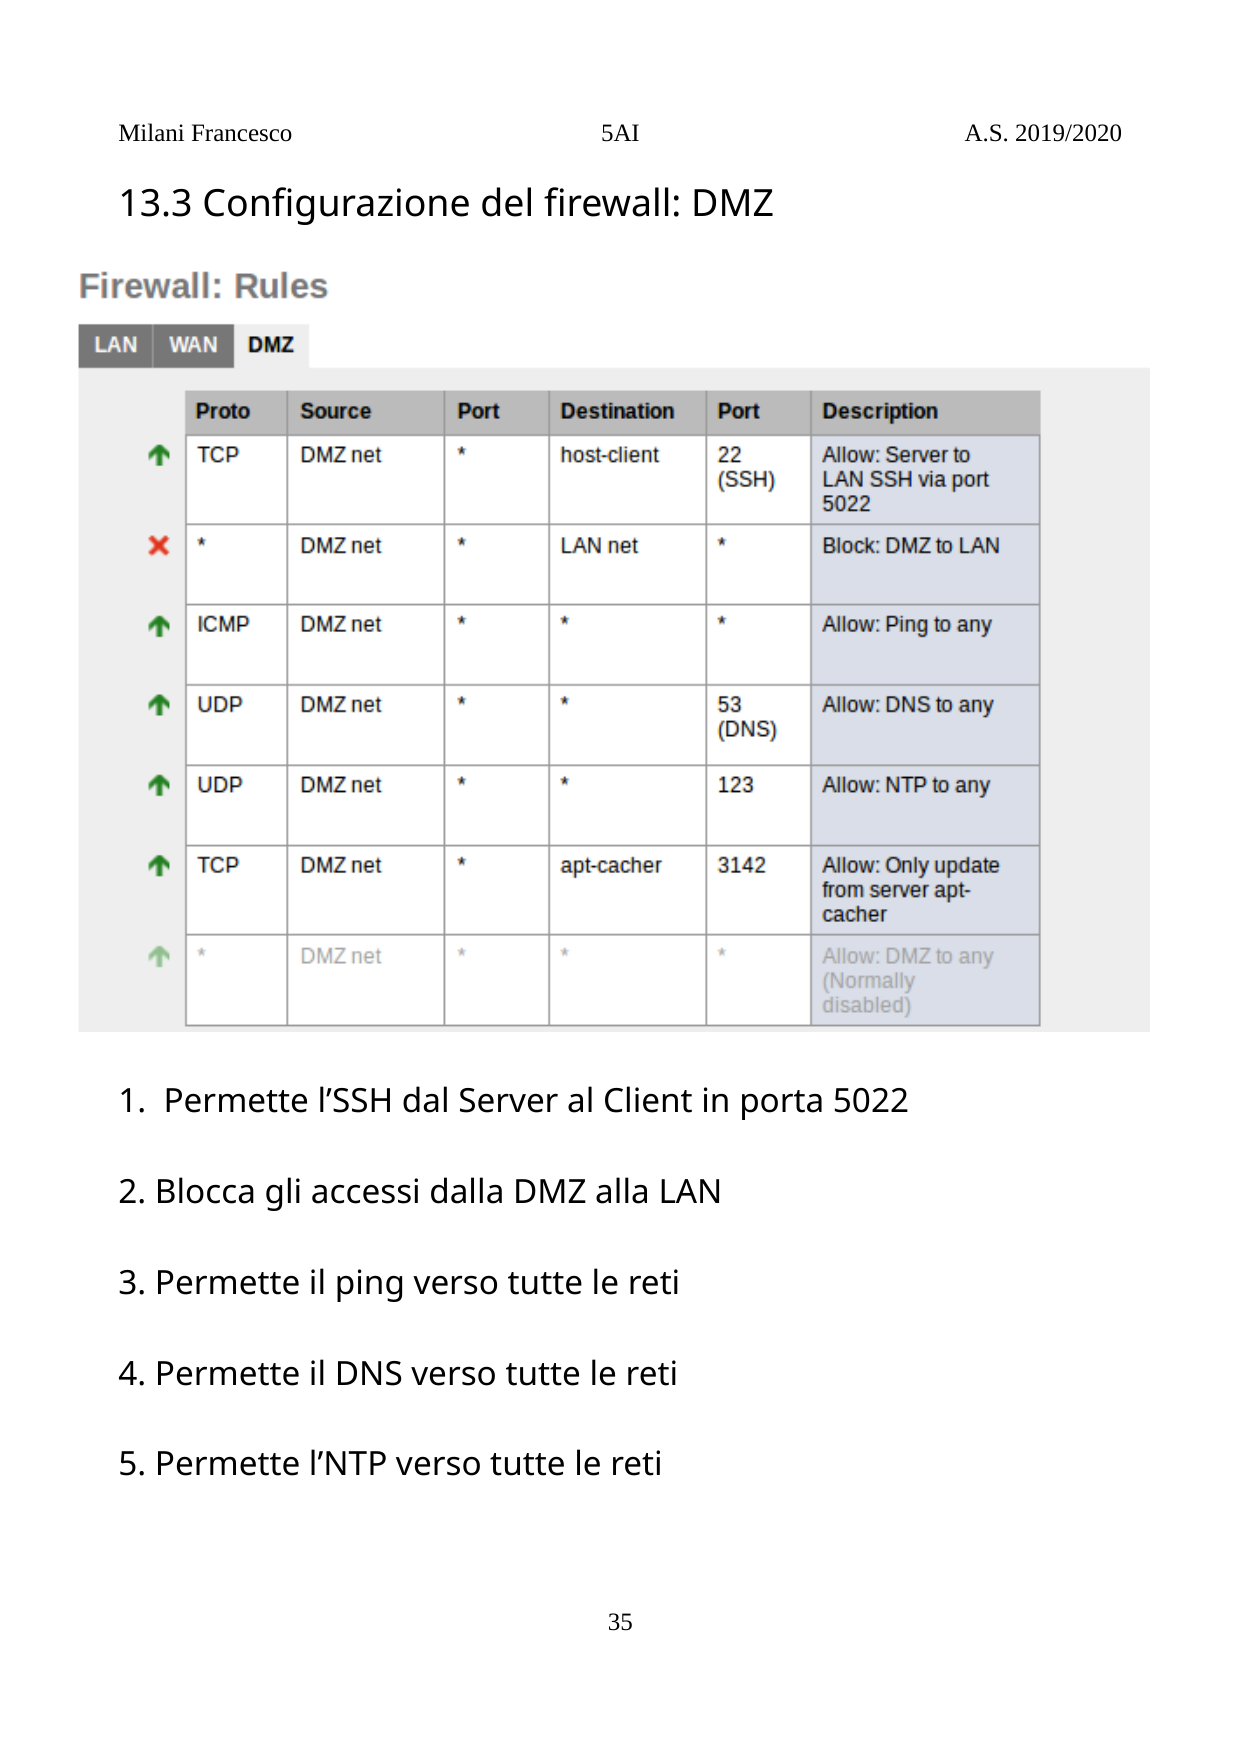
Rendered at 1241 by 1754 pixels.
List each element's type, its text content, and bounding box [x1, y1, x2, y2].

text 2. Blocca gli accessi dalla DMZ alla LAN [118, 1168, 1122, 1213]
picture [72, 260, 1150, 1032]
text 1. Permette l’SSH dal Server al Client in porta 5022 [118, 1077, 1122, 1122]
text 13.3 Configurazione del firewall: DMZ [118, 176, 1122, 227]
text 3. Permette il ping verso tutte le reti [118, 1258, 1122, 1304]
text 5. Permette l’NTP verso tutte le reti [118, 1440, 1122, 1486]
text 4. Permette il DNS verso tutte le reti [118, 1349, 1122, 1395]
